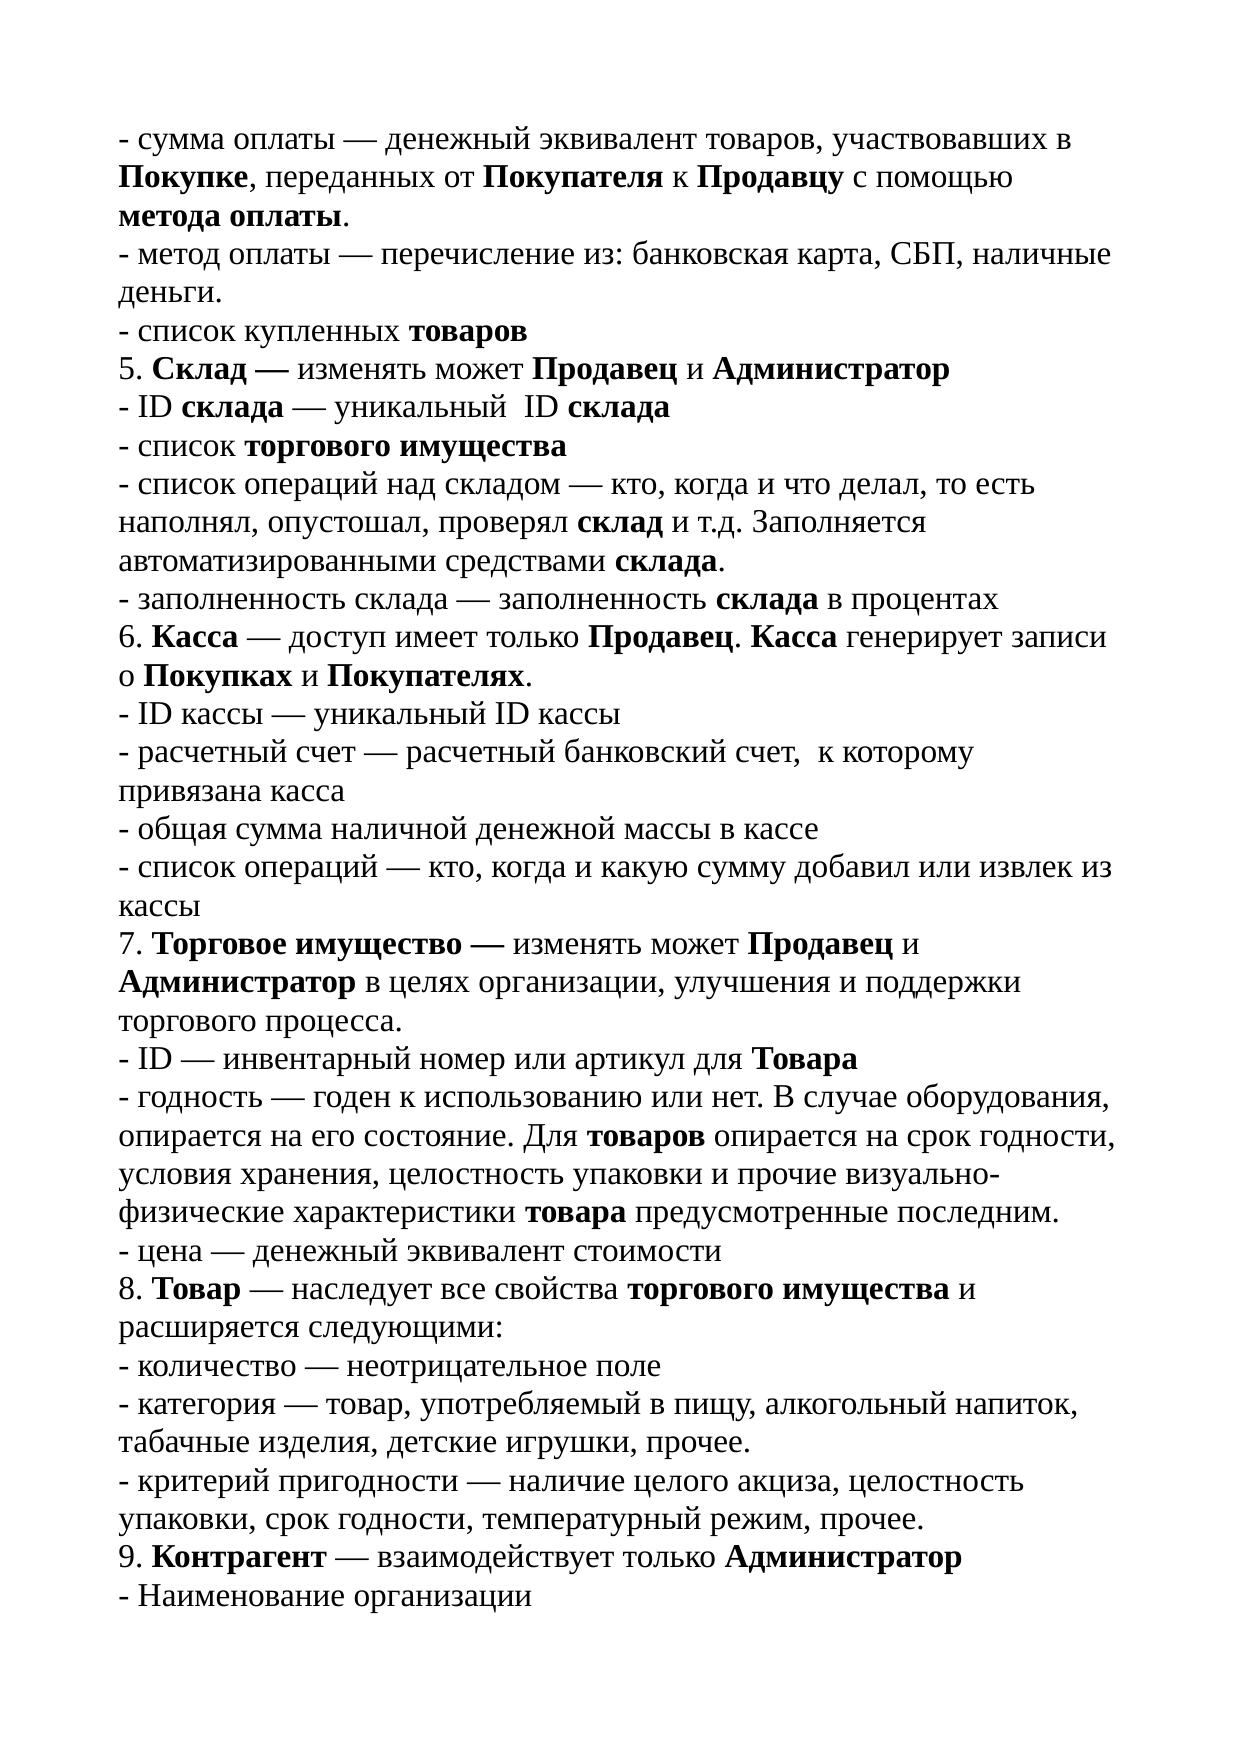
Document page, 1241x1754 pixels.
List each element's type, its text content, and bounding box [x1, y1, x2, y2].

text - метод оплаты — перечисление из: банковская карта, СБП, наличные деньги. [118, 233, 1122, 310]
text - список операций над складом — кто, когда и что делал, то есть наполнял, опустошал, проверял склад и т.д. Заполняется автоматизированными средствами склада. [118, 463, 1122, 578]
text - ID кассы — уникальный ID кассы [118, 693, 1122, 731]
text - список операций — кто, когда и какую сумму добавил или извлек из кассы [118, 846, 1122, 923]
text - заполненность склада — заполненность склада в процентах [118, 578, 1122, 616]
text - список купленных товаров [118, 310, 1122, 348]
text - критерий пригодности — наличие целого акциза, целостность упаковки, срок годности, температурный режим, прочее. [118, 1460, 1122, 1536]
text 8. Товар — наследует все свойства торгового имущества и расширяется следующими: [118, 1268, 1122, 1345]
text - Наименование организации [118, 1575, 1122, 1613]
text - общая сумма наличной денежной массы в кассе [118, 808, 1122, 846]
text - сумма оплаты — денежный эквивалент товаров, участвовавших в Покупке, переданных от Покупателя к Продавцу с помощью метода оплаты. [118, 118, 1122, 233]
text - расчетный счет — расчетный банковский счет, к которому привязана касса [118, 731, 1122, 808]
text - список торгового имущества [118, 425, 1122, 463]
text 6. Касса — доступ имеет только Продавец. Касса генерирует записи о Покупках и Покупателях. [118, 616, 1122, 693]
text - ID склада — уникальный ID склада [118, 386, 1122, 425]
text 9. Контрагент — взаимодействует только Администратор [118, 1536, 1122, 1575]
text - годность — годен к использованию или нет. В случае оборудования, опирается на его состояние. Для товаров опирается на срок годности, условия хранения, целостность упаковки и прочие визуально-физические характеристики товара предусмотренные последним. [118, 1076, 1122, 1230]
text 5. Склад — изменять может Продавец и Администратор [118, 348, 1122, 386]
text 7. Торговое имущество — изменять может Продавец и Администратор в целях организации, улучшения и поддержки торгового процесса. [118, 923, 1122, 1038]
text - категория — товар, употребляемый в пищу, алкогольный напиток, табачные изделия, детские игрушки, прочее. [118, 1383, 1122, 1460]
text - ID — инвентарный номер или артикул для Товара [118, 1038, 1122, 1076]
text - количество — неотрицательное поле [118, 1345, 1122, 1383]
text - цена — денежный эквивалент стоимости [118, 1230, 1122, 1268]
